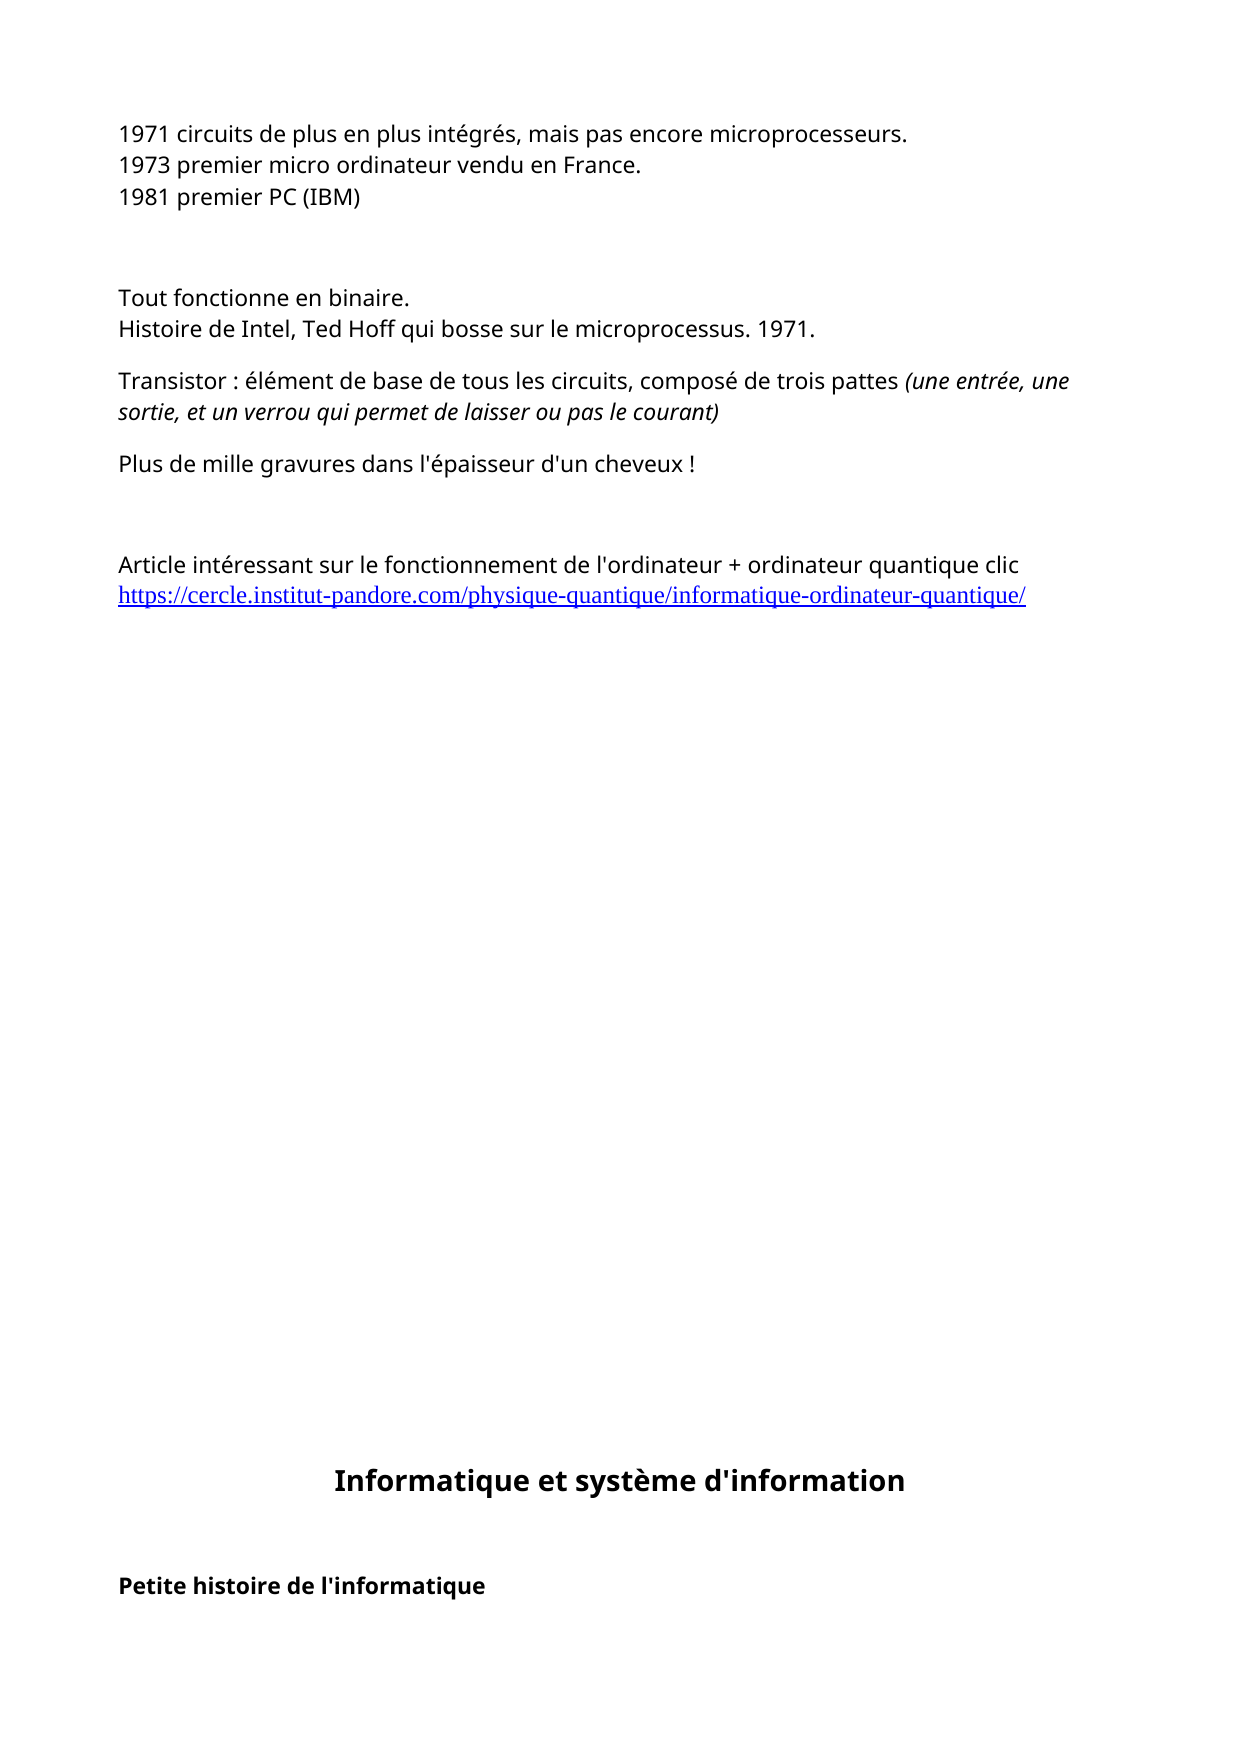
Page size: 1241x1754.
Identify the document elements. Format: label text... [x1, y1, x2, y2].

text Tout fonctionne en binaire. Histoire de Intel, Ted Hoff qui bosse sur le microprocessus. 1971. [118, 282, 1122, 344]
text 1971 circuits de plus en plus intégrés, mais pas encore microprocesseurs. 1973 premier micro ordinateur vendu en France. 1981 premier PC (IBM) [118, 118, 1122, 212]
text Informatique et système d'information [118, 1461, 1122, 1500]
text Plus de mille gravures dans l'épaisseur d'un cheveux ! [118, 448, 1122, 479]
text Article intéressant sur le fonctionnement de l'ordinateur + ordinateur quantique clic https://cercle.institut-pandore.com/physique-quantique/informatique-ordinateur-quantique/ [118, 549, 1122, 609]
text Petite histoire de l'informatique [118, 1570, 1122, 1601]
text Transistor : élément de base de tous les circuits, composé de trois pattes (une entrée, une sortie, et un verrou qui permet de laisser ou pas le courant) [118, 365, 1122, 427]
